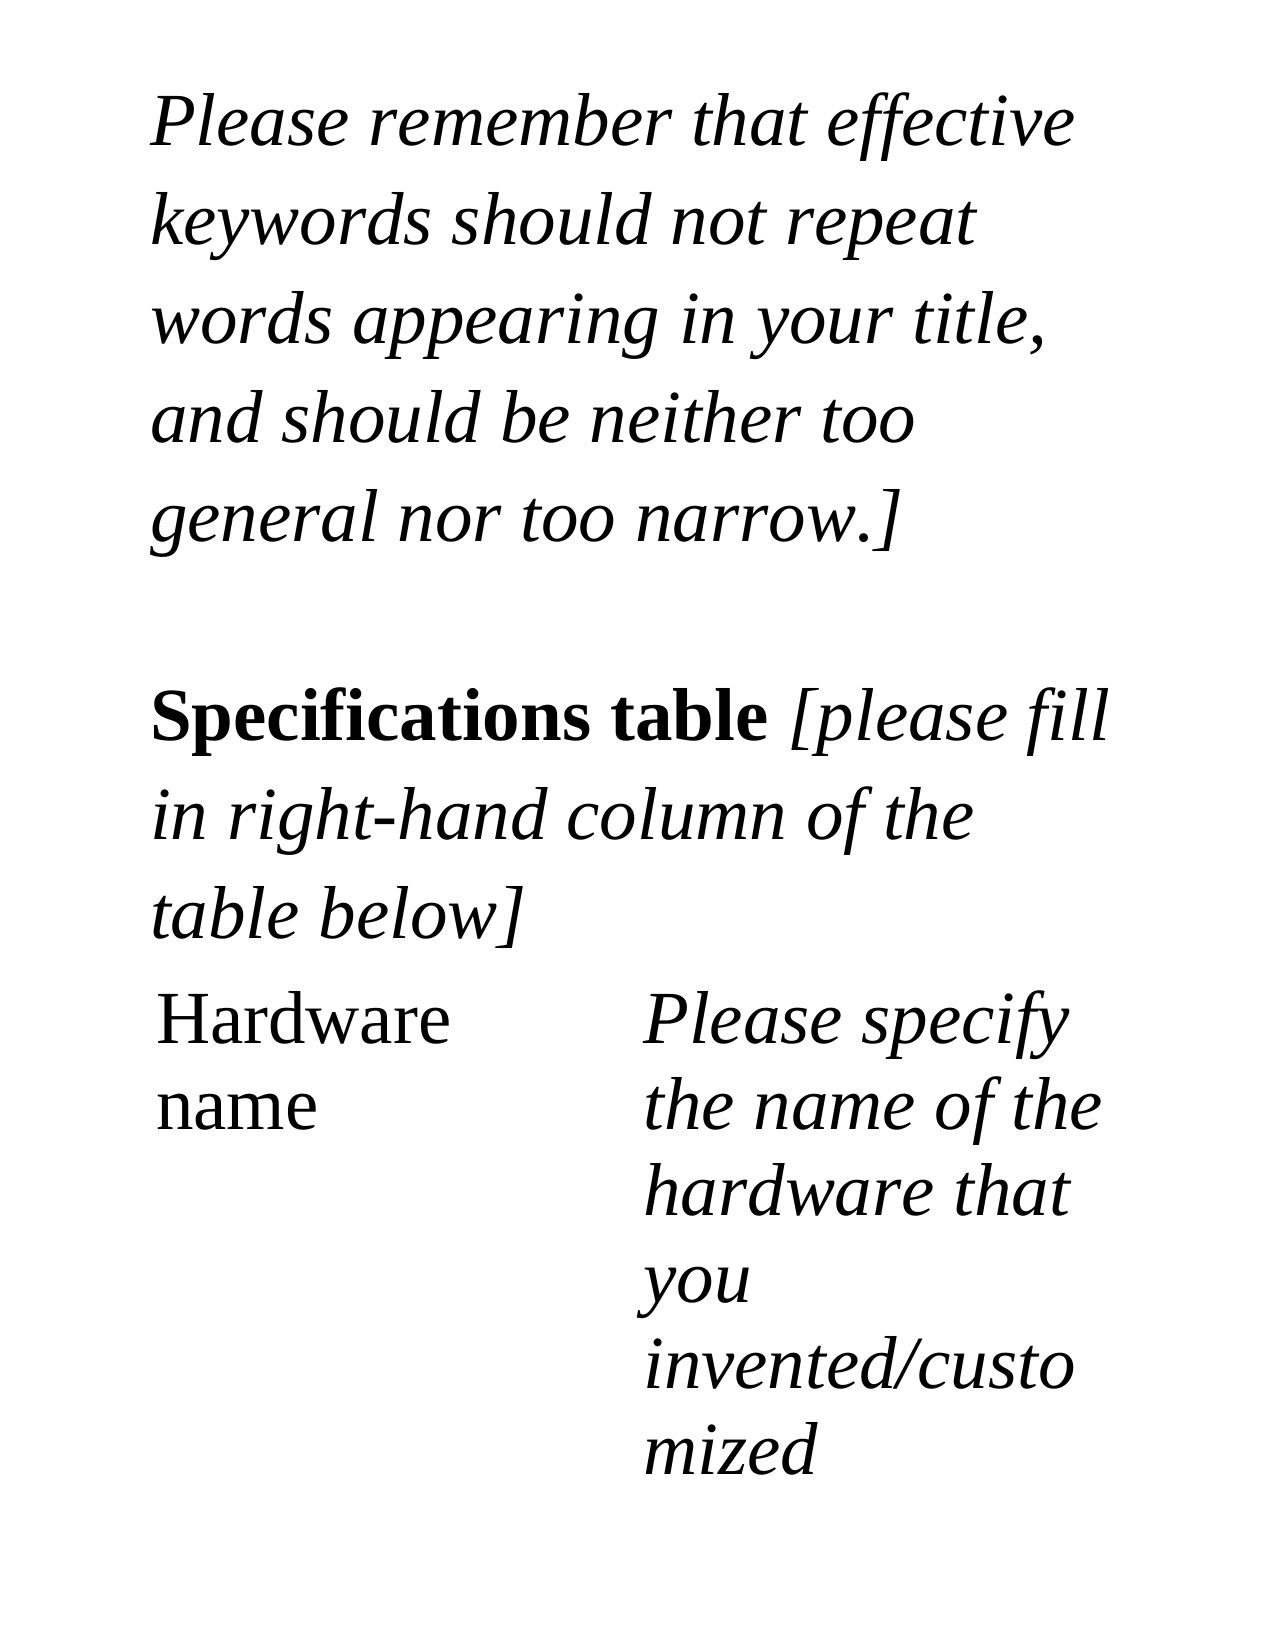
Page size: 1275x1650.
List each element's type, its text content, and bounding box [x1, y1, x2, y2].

text Specifications table [please fill in right-hand column of the table below] [150, 670, 1125, 954]
table_header Hardware name [150, 968, 637, 1496]
text Please remember that effective keywords should not repeat words appearing in your title, and should be neither too general nor too narrow.] [150, 75, 1125, 558]
table_header Please specify the name of the hardware that you invented/customized [638, 968, 1125, 1496]
